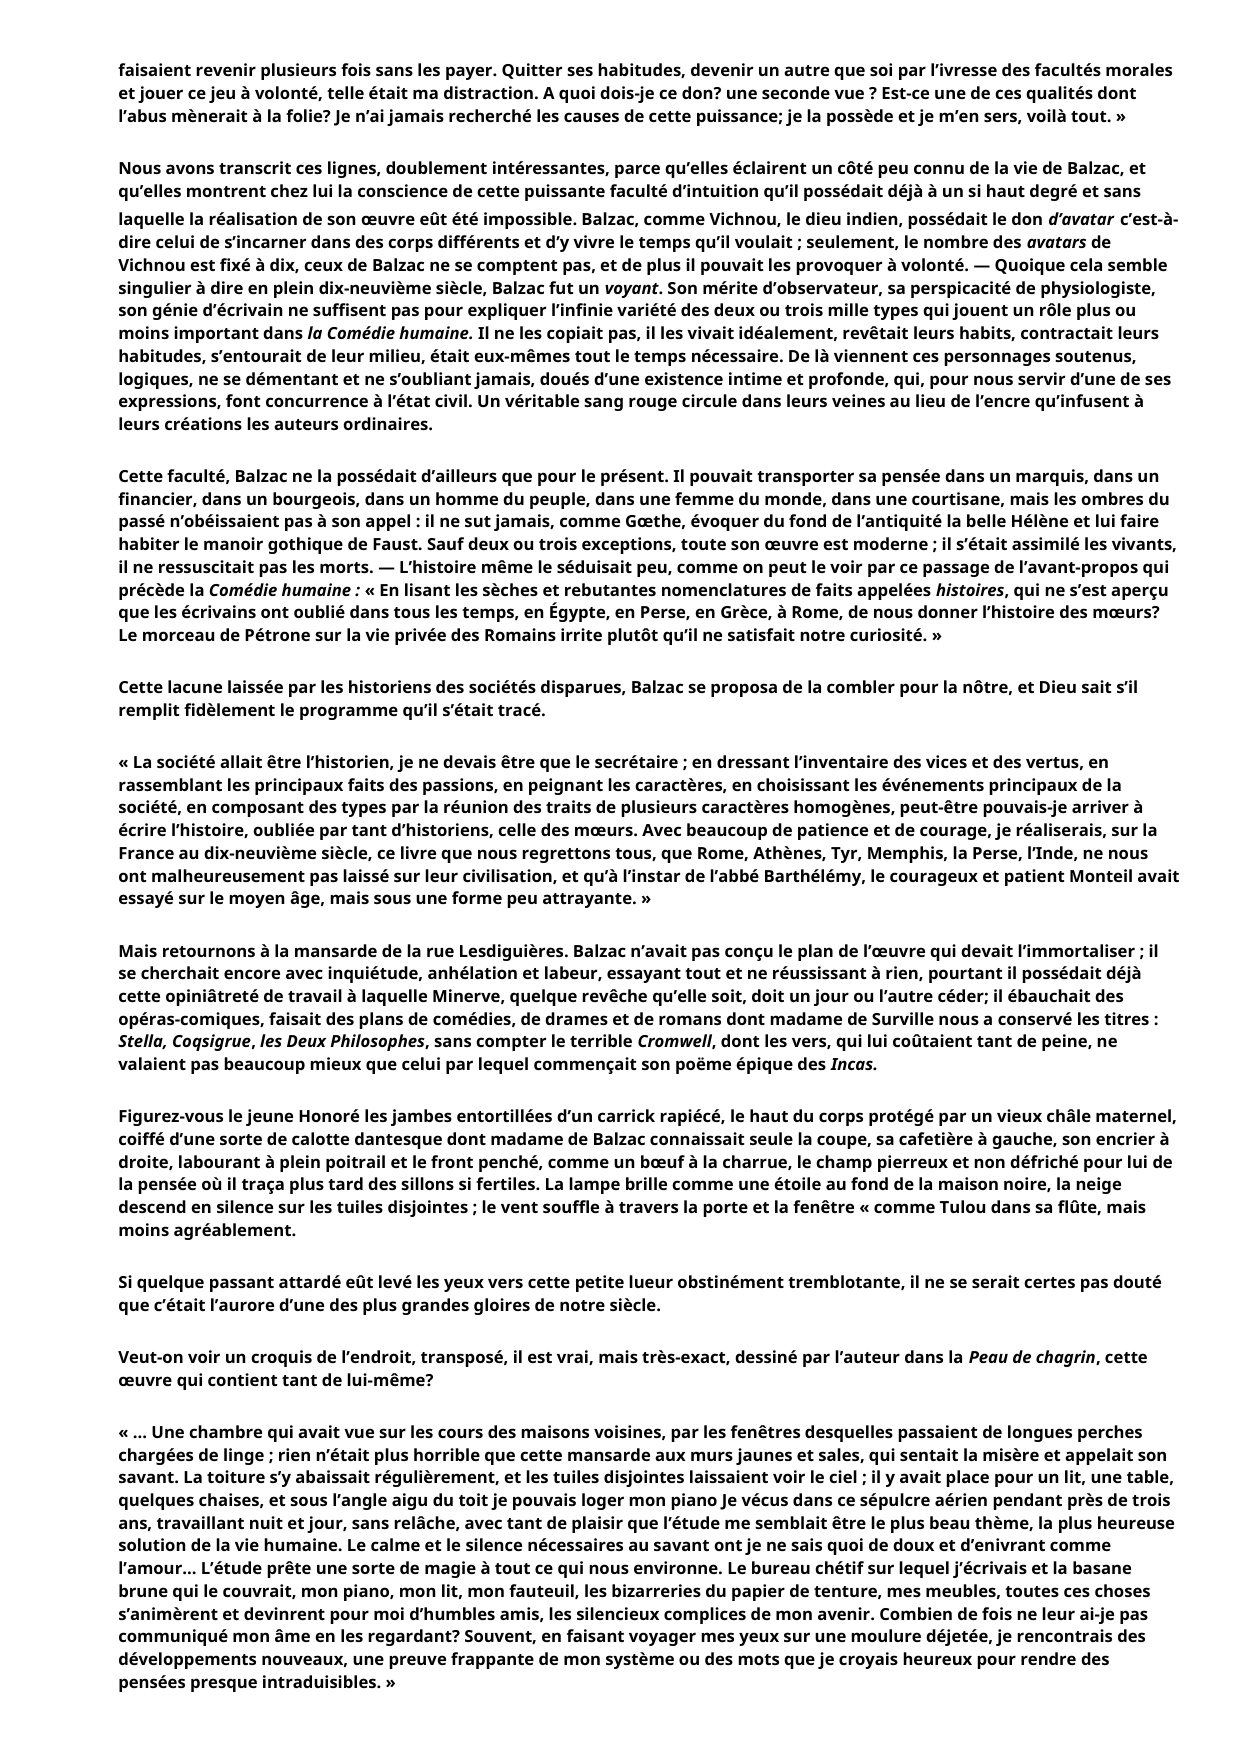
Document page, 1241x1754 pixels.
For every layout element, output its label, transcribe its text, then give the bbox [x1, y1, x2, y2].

text Veut-on voir un croquis de l’endroit, transposé, il est vrai, mais très-exact, dessiné par l’auteur dans la Peau de chagrin, cette œuvre qui contient tant de lui-même? [118, 1346, 1181, 1391]
text Figurez-vous le jeune Honoré les jambes entortillées d’un carrick rapiécé, le haut du corps protégé par un vieux châle maternel, coiffé d’une sorte de calotte dantesque dont madame de Balzac connaissait seule la coupe, sa cafetière à gauche, son encrier à droite, labourant à plein poitrail et le front penché, comme un bœuf à la charrue, le champ pierreux et non défriché pour lui de la pensée où il traça plus tard des sillons si fertiles. La lampe brille comme une étoile au fond de la maison noire, la neige descend en silence sur les tuiles disjointes ; le vent souffle à travers la porte et la fenêtre « comme Tulou dans sa flûte, mais moins agréablement. [118, 1105, 1181, 1241]
text faisaient revenir plusieurs fois sans les payer. Quitter ses habitudes, devenir un autre que soi par l’ivresse des facultés morales et jouer ce jeu à volonté, telle était ma distraction. A quoi dois-je ce don? une seconde vue ? Est-ce une de ces qualités dont l’abus mènerait à la folie? Je n’ai jamais recherché les causes de cette puissance; je la possède et je m’en sers, voilà tout. » [118, 59, 1181, 127]
text Cette lacune laissée par les historiens des sociétés disparues, Balzac se proposa de la combler pour la nôtre, et Dieu sait s’il remplit fidèlement le programme qu’il s’était tracé. [118, 676, 1181, 721]
text Si quelque passant attardé eût levé les yeux vers cette petite lueur obstinément tremblotante, il ne se serait certes pas douté que c’était l’aurore d’une des plus grandes gloires de notre siècle. [118, 1271, 1181, 1316]
text « La société allait être l’historien, je ne devais être que le secrétaire ; en dressant l’inventaire des vices et des vertus, en rassemblant les principaux faits des passions, en peignant les caractères, en choisissant les événements principaux de la société, en composant des types par la réunion des traits de plusieurs caractères homogènes, peut-être pouvais-je arriver à écrire l’histoire, oubliée par tant d’historiens, celle des mœurs. Avec beaucoup de patience et de courage, je réaliserais, sur la France au dix-neuvième siècle, ce livre que nous regrettons tous, que Rome, Athènes, Tyr, Memphis, la Perse, l’Inde, ne nous ont malheureusement pas laissé sur leur civilisation, et qu’à l’instar de l’abbé Barthélémy, le courageux et patient Monteil avait essayé sur le moyen âge, mais sous une forme peu attrayante. » [118, 751, 1181, 910]
text Cette faculté, Balzac ne la possédait d’ailleurs que pour le présent. Il pouvait transporter sa pensée dans un marquis, dans un financier, dans un bourgeois, dans un homme du peuple, dans une femme du monde, dans une courtisane, mais les ombres du passé n’obéissaient pas à son appel : il ne sut jamais, comme Gœthe, évoquer du fond de l’antiquité la belle Hélène et lui faire habiter le manoir gothique de Faust. Sauf deux ou trois exceptions, toute son œuvre est moderne ; il s’était assimilé les vivants, il ne ressuscitait pas les morts. — L’histoire même le séduisait peu, comme on peut le voir par ce passage de l’avant-propos qui précède la Comédie humaine : « En lisant les sèches et rebutantes nomenclatures de faits appelées histoires, qui ne s’est aperçu que les écrivains ont oublié dans tous les temps, en Égypte, en Perse, en Grèce, à Rome, de nous donner l’histoire des mœurs? Le morceau de Pétrone sur la vie privée des Romains irrite plutôt qu’il ne satisfait notre curiosité. » [118, 465, 1181, 646]
text « ... Une chambre qui avait vue sur les cours des maisons voisines, par les fenêtres desquelles passaient de longues perches chargées de linge ; rien n’était plus horrible que cette mansarde aux murs jaunes et sales, qui sentait la misère et appelait son savant. La toiture s’y abaissait régulièrement, et les tuiles disjointes laissaient voir le ciel ; il y avait place pour un lit, une table, quelques chaises, et sous l’angle aigu du toit je pouvais loger mon piano Je vécus dans ce sépulcre aérien pendant près de trois ans, travaillant nuit et jour, sans relâche, avec tant de plaisir que l’étude me semblait être le plus beau thème, la plus heureuse solution de la vie humaine. Le calme et le silence nécessaires au savant ont je ne sais quoi de doux et d’enivrant comme l’amour... L’étude prête une sorte de magie à tout ce qui nous environne. Le bureau chétif sur lequel j’écrivais et la basane brune qui le couvrait, mon piano, mon lit, mon fauteuil, les bizarreries du papier de tenture, mes meubles, toutes ces choses s’animèrent et devinrent pour moi d’humbles amis, les silencieux complices de mon avenir. Combien de fois ne leur ai-je pas communiqué mon âme en les regardant? Souvent, en faisant voyager mes yeux sur une moulure déjetée, je rencontrais des développements nouveaux, une preuve frappante de mon système ou des mots que je croyais heureux pour rendre des pensées presque intraduisibles. » [118, 1420, 1181, 1693]
text Nous avons transcrit ces lignes, doublement intéressantes, parce qu’elles éclairent un côté peu connu de la vie de Balzac, et qu’elles montrent chez lui la conscience de cette puissante faculté d’intuition qu’il possédait déjà à un si haut degré et sans laquelle la réalisation de son œuvre eût été impossible. Balzac, comme Vichnou, le dieu indien, possédait le don d’avatar c’est-à-dire celui de s’incarner dans des corps différents et d’y vivre le temps qu’il voulait ; seulement, le nombre des avatars de Vichnou est fixé à dix, ceux de Balzac ne se comptent pas, et de plus il pouvait les provoquer à volonté. — Quoique cela semble singulier à dire en plein dix-neuvième siècle, Balzac fut un voyant. Son mérite d’observateur, sa perspicacité de physiologiste, son génie d’écrivain ne suffisent pas pour expliquer l’infinie variété des deux ou trois mille types qui jouent un rôle plus ou moins important dans la Comédie humaine. Il ne les copiait pas, il les vivait idéalement, revêtait leurs habits, contractait leurs habitudes, s’entourait de leur milieu, était eux-mêmes tout le temps nécessaire. De là viennent ces personnages soutenus, logiques, ne se démentant et ne s’oubliant jamais, doués d’une existence intime et profonde, qui, pour nous servir d’une de ses expressions, font concurrence à l’état civil. Un véritable sang rouge circule dans leurs veines au lieu de l’encre qu’infusent à leurs créations les auteurs ordinaires. [118, 157, 1181, 435]
text Mais retournons à la mansarde de la rue Lesdiguières. Balzac n’avait pas conçu le plan de l’œuvre qui devait l’immortaliser ; il se cherchait encore avec inquiétude, anhélation et labeur, essayant tout et ne réussissant à rien, pourtant il possédait déjà cette opiniâtreté de travail à laquelle Minerve, quelque revêche qu’elle soit, doit un jour ou l’autre céder; il ébauchait des opéras-comiques, faisait des plans de comédies, de drames et de romans dont madame de Surville nous a conservé les titres : Stella, Coqsigrue, les Deux Philosophes, sans compter le terrible Cromwell, dont les vers, qui lui coûtaient tant de peine, ne valaient pas beaucoup mieux que celui par lequel commençait son poëme épique des Incas. [118, 939, 1181, 1075]
